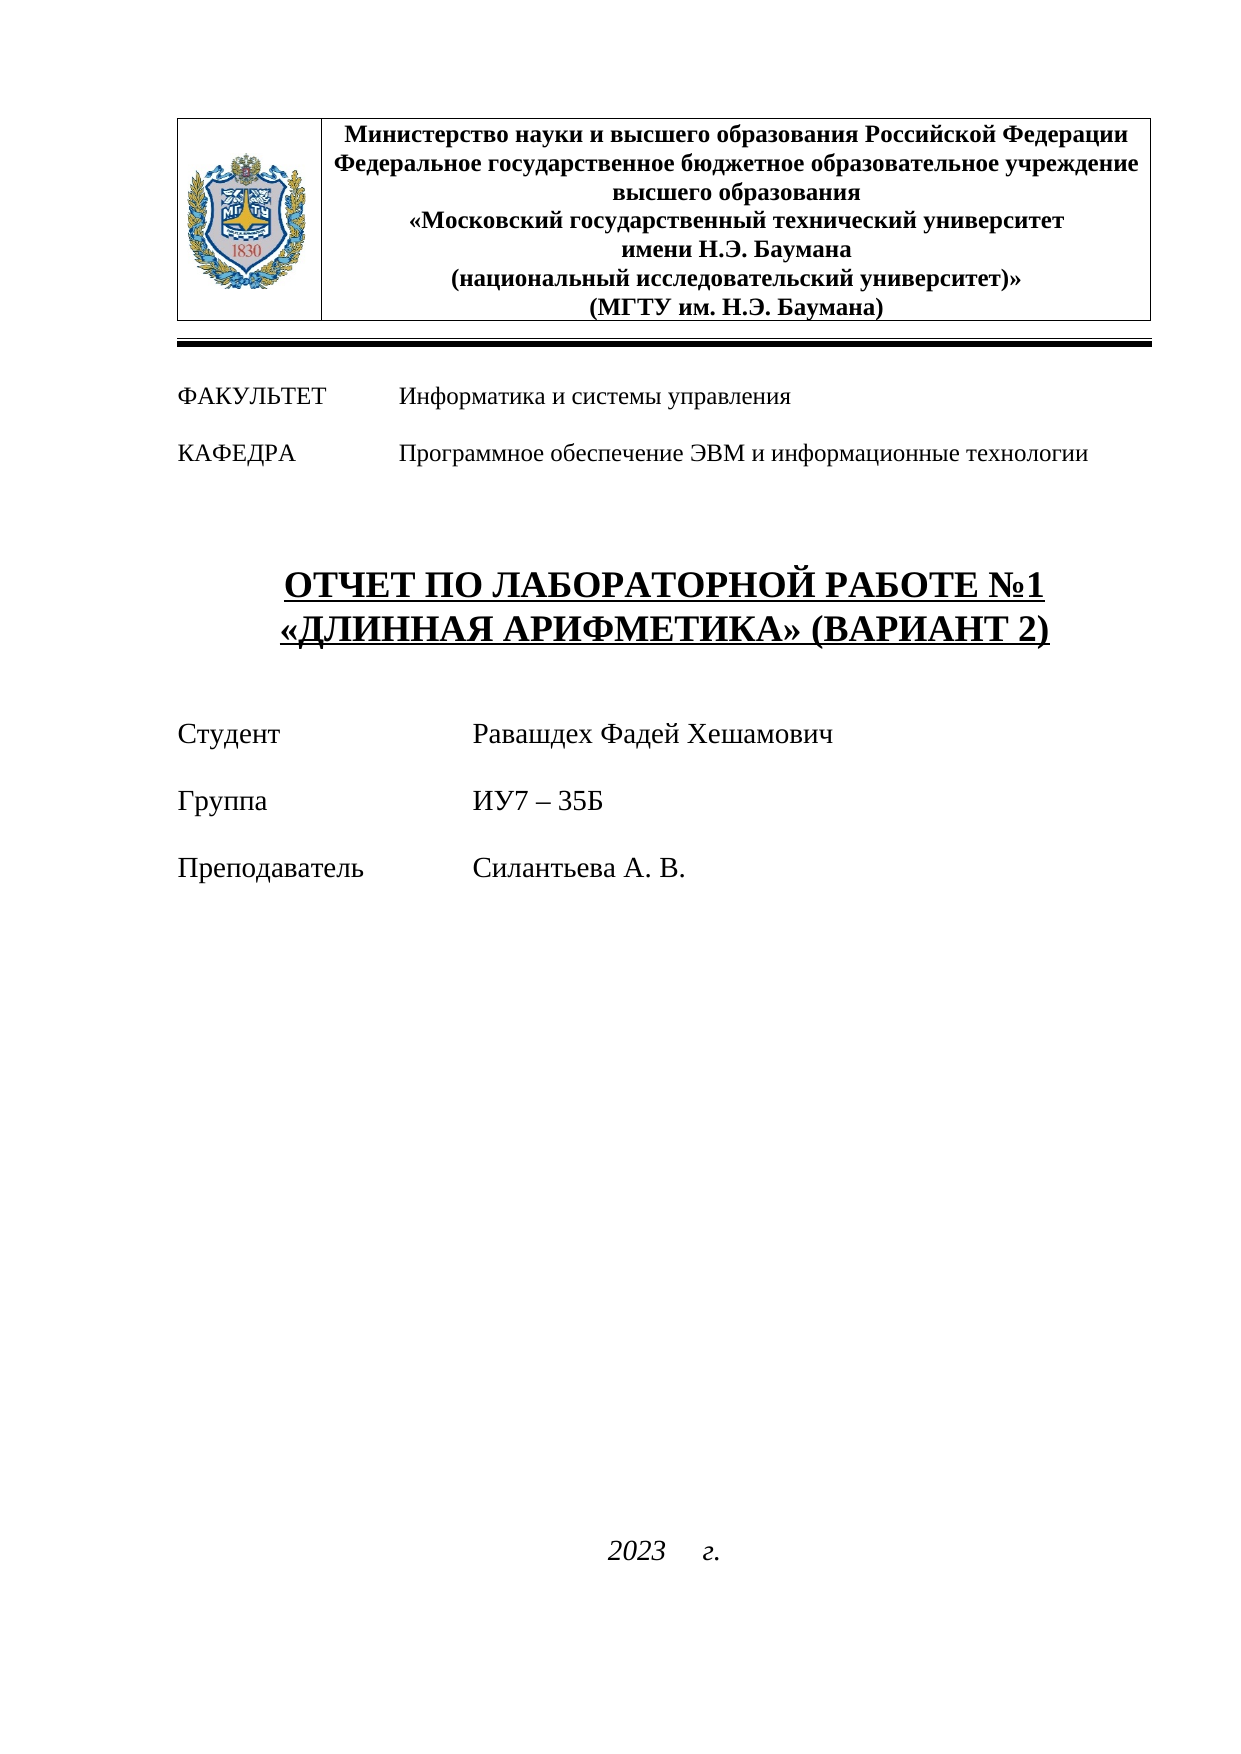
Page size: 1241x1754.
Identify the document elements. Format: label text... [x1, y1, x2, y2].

text 2023 г. [177, 1533, 1152, 1566]
text ФАКУЛЬТЕТ Информатика и системы управления [177, 381, 1152, 409]
text КАФЕДРА Программное обеспечение ЭВМ и информационные технологии [177, 438, 1152, 467]
text Преподаватель Силантьева А. В. [177, 850, 1152, 884]
picture [196, 153, 307, 290]
text Группа ИУ7 – 35Б [177, 783, 1152, 817]
table_header Министерство науки и высшего образования Российской Федерации Федеральное государственное бюджетное образовательное учреждение высшего образования «Московский государственный технический университет имени Н.Э. Баумана (национальный исследовательский университет)» (МГТУ им. Н.Э. Баумана) [322, 119, 1150, 320]
text Студент Равашдех Фадей Хешамович [177, 716, 1152, 750]
table_header [178, 119, 321, 320]
text ОТЧЕТ ПО ЛАБОРАТОРНОЙ РАБОТЕ №1 «ДЛИННАЯ АРИФМЕТИКА» (ВАРИАНТ 2) [177, 563, 1152, 649]
